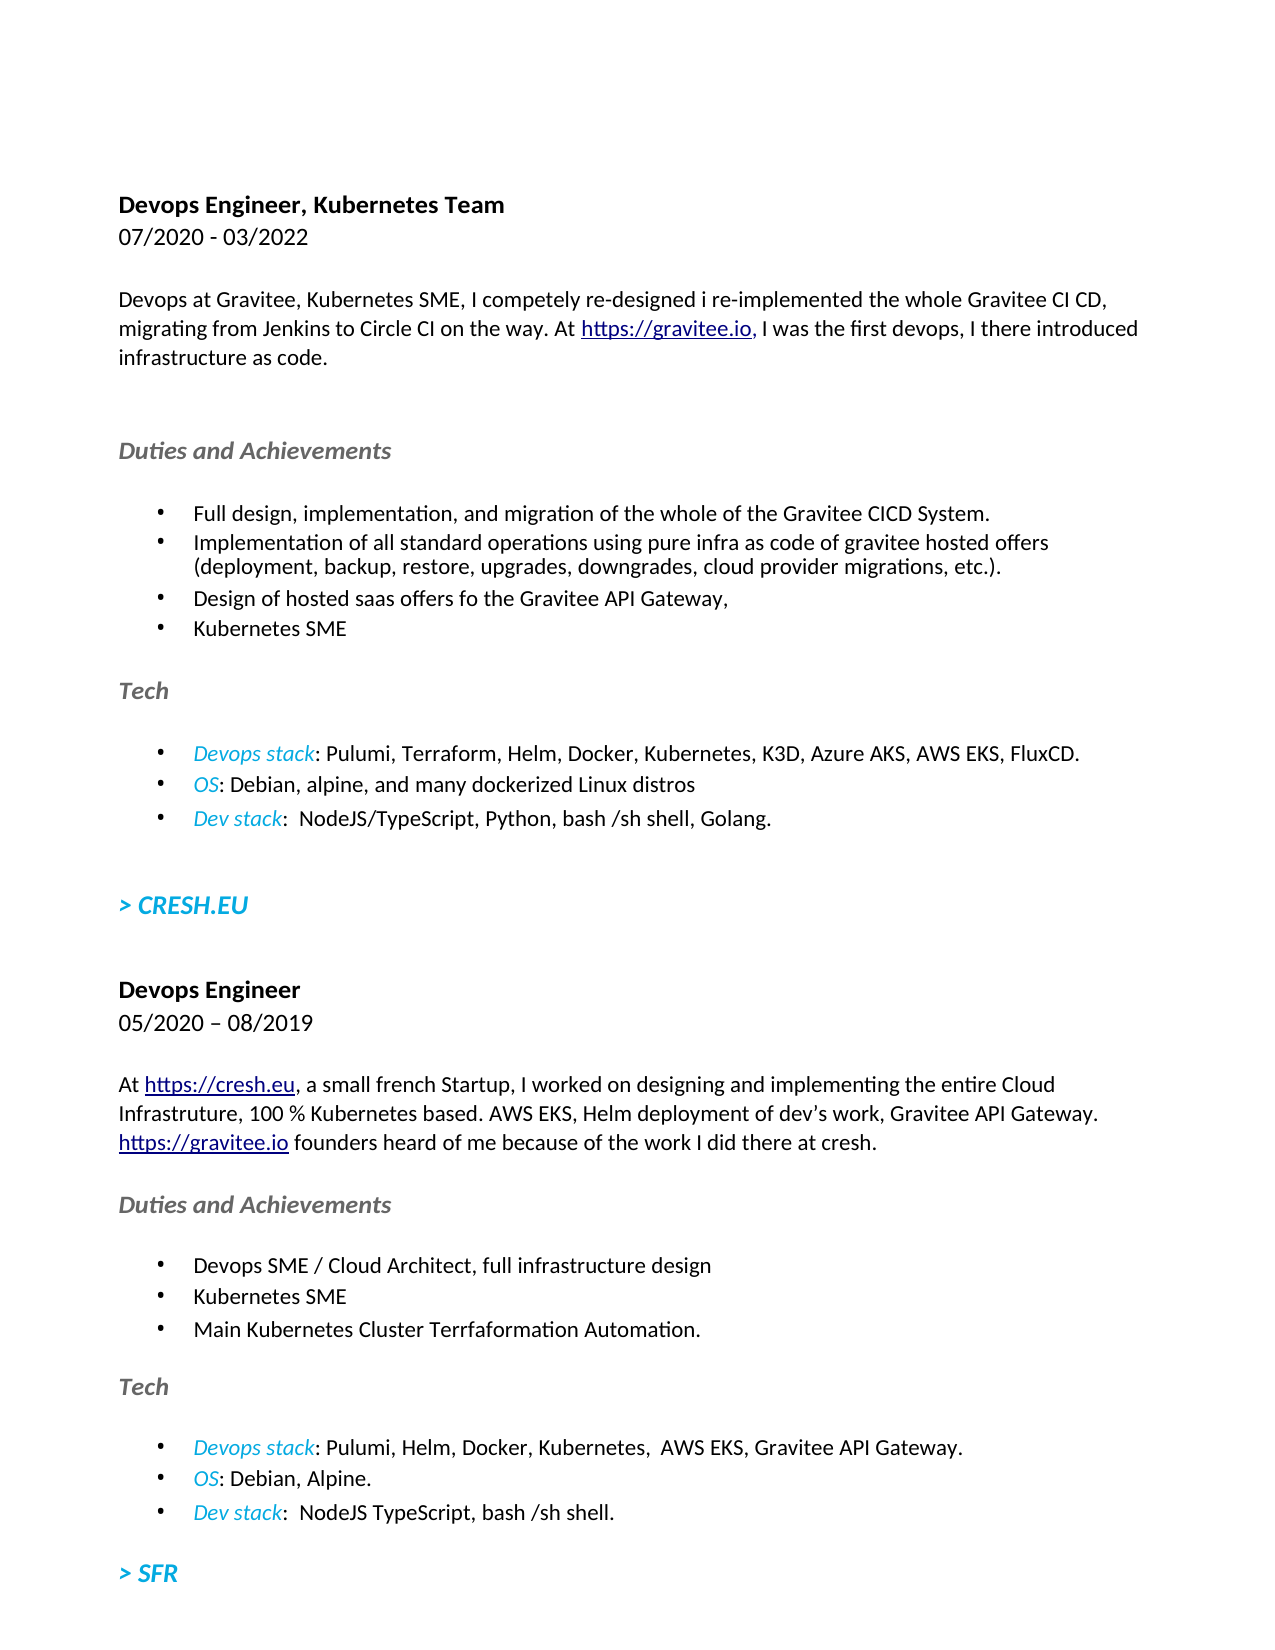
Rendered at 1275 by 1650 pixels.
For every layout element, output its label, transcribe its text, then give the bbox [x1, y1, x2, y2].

text Duties and Achievements [118, 435, 1169, 466]
text 05/2020 – 08/2019 [118, 1007, 1169, 1037]
list Dev stack: NodeJS TypeScript, bash /sh shell. [156, 1492, 1169, 1527]
list Kubernetes SME [156, 612, 1169, 642]
text Duties and Achievements [118, 1189, 1169, 1219]
text Devops Engineer [118, 975, 1169, 1005]
list Full design, implementation, and migration of the whole of the Gravitee CICD System. [156, 498, 1088, 527]
list Implementation of all standard operations using pure infra as code of gravitee hosted offers (deployment, backup, restore, upgrades, downgrades, cloud provider migrations, etc.). [156, 527, 1102, 580]
text Devops at Gravitee, Kubernetes SME, I competely re-designed i re-implemented the whole Gravitee CI CD, migrating from Jenkins to Circle CI on the way. At https://gravitee.io, I was the first devops, I there introduced infrastructure as code. [118, 285, 1153, 371]
text At https://cresh.eu, a small french Startup, I worked on designing and implementing the entire Cloud Infrastruture, 100 % Kubernetes based. AWS EKS, Helm deployment of dev’s work, Gravitee API Gateway. https://gravitee.io founders heard of me because of the work I did there at cresh. [118, 1070, 1167, 1156]
list Dev stack: NodeJS/TypeScript, Python, bash /sh shell, Golang. [156, 799, 1169, 833]
list Main Kubernetes Cluster Terrfaformation Automation. [156, 1311, 1169, 1345]
text Tech [118, 1371, 1169, 1401]
subtitle > CRESH.EU [118, 888, 1169, 921]
list OS: Debian, Alpine. [156, 1462, 1169, 1492]
list Devops SME / Cloud Architect, full infrastructure design [156, 1246, 1169, 1281]
list Kubernetes SME [156, 1281, 1169, 1311]
list Design of hosted saas offers fo the Gravitee API Gateway, [156, 580, 1169, 612]
list OS: Debian, alpine, and many dockerized Linux distros [156, 767, 1169, 799]
text Tech [118, 675, 1169, 706]
list Devops stack: Pulumi, Helm, Docker, Kubernetes, AWS EKS, Gravitee API Gateway. [156, 1428, 1169, 1462]
text Devops Engineer, Kubernetes Team [118, 189, 1169, 220]
text 07/2020 - 03/2022 [118, 221, 1169, 252]
subtitle > SFR [118, 1557, 1169, 1590]
list Devops stack: Pulumi, Terraform, Helm, Docker, Kubernetes, K3D, Azure AKS, AWS EKS, FluxCD. [156, 738, 1128, 767]
